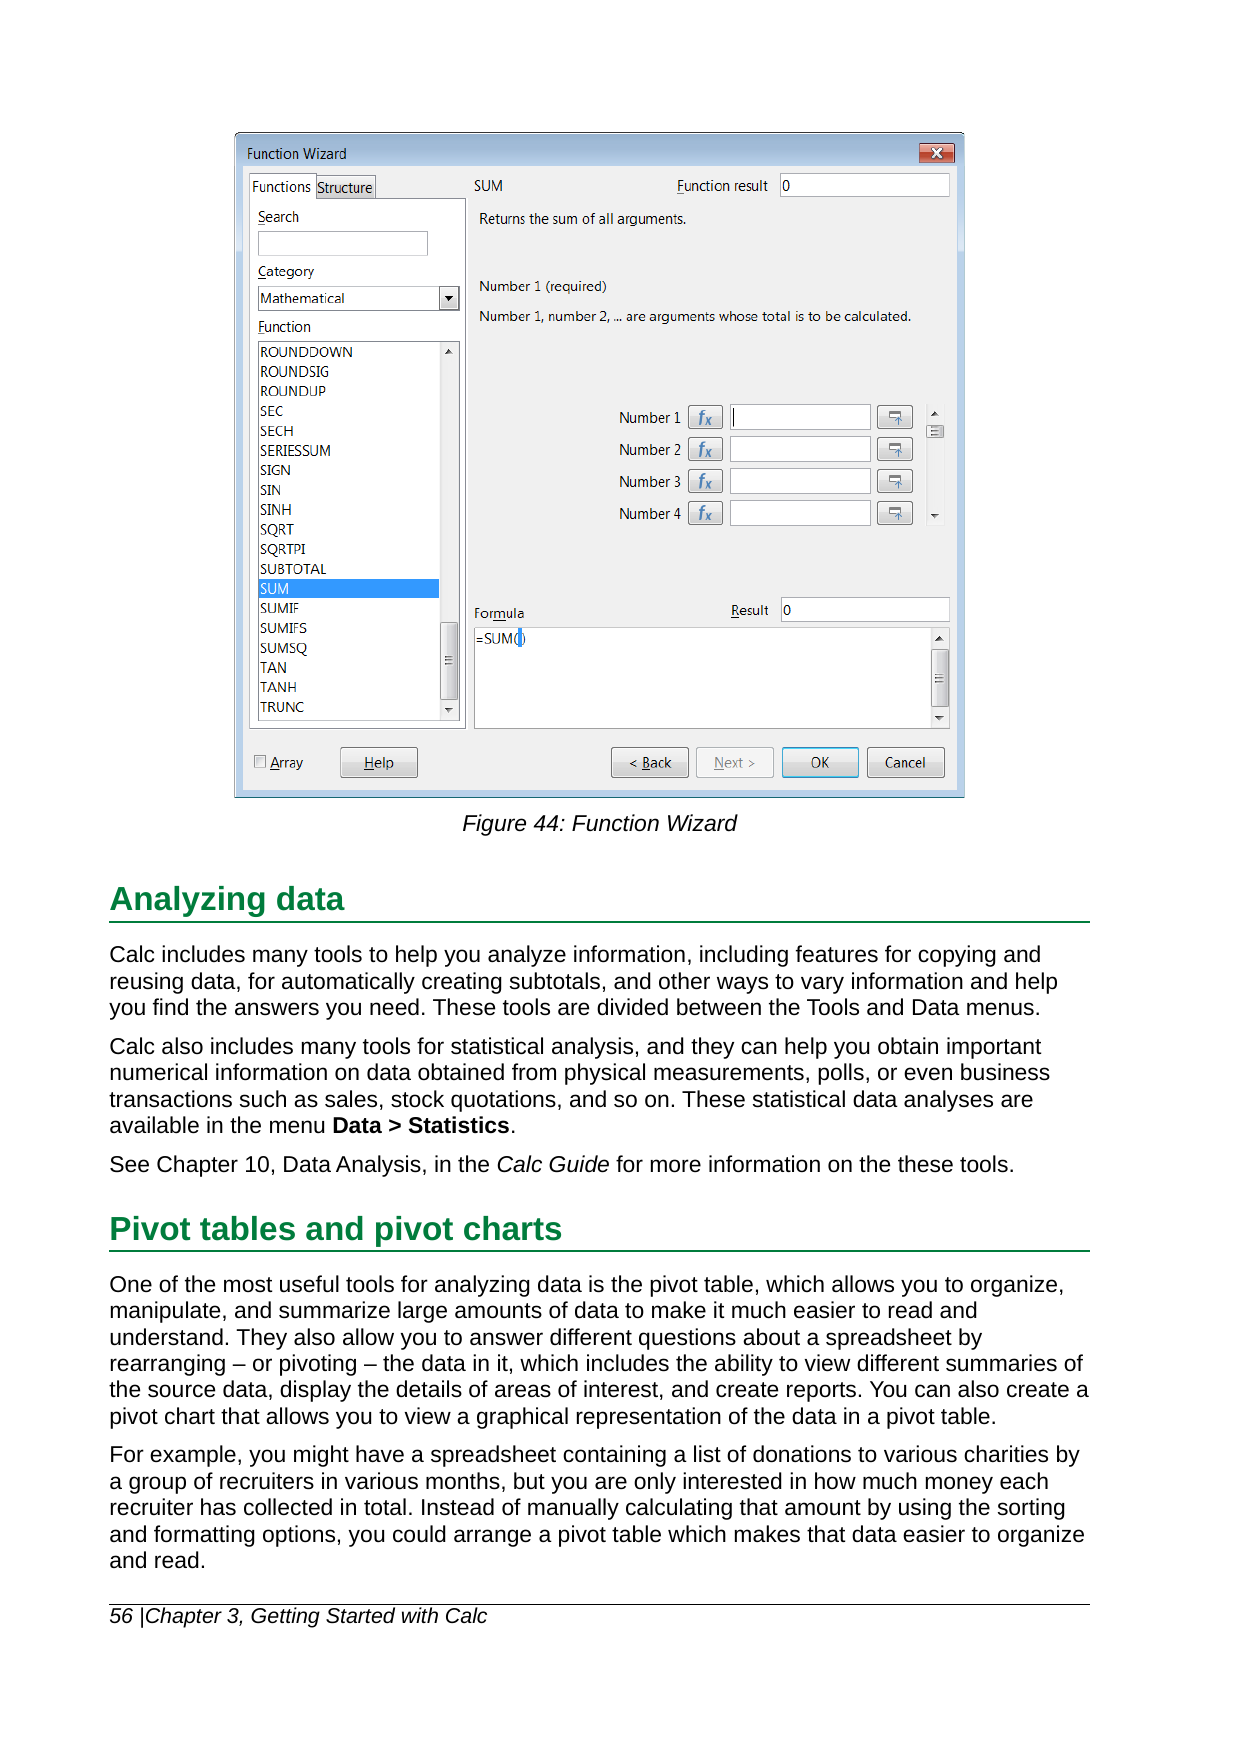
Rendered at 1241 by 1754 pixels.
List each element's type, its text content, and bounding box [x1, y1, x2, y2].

text One of the most useful tools for analyzing data is the pivot table, which allows you to organize, manipulate, and summarize large amounts of data to make it much easier to read and understand. They also allow you to answer different questions about a spreadsheet by rearranging – or pivoting – the data in it, which includes the ability to view different summaries of the source data, display the details of areas of interest, and create reports. You can also create a pivot chart that allows you to view a graphical representation of the data in a pivot table. [109, 1271, 1090, 1429]
text See Chapter 10, Data Analysis, in the Calc Guide for more information on the these tools. [109, 1151, 1090, 1177]
text For example, you might have a spreadsheet containing a list of donations to various charities by a group of recruiters in various months, but you are only interested in how much money each recruiter has collected in total. Instead of manually calculating that amount by using the sorting and formatting options, you could arrange a pivot table which makes that data easier to organize and read. [109, 1441, 1090, 1573]
text Calc includes many tools to help you analyze information, including features for copying and reusing data, for automatically creating subtotals, and other ways to vary information and help you find the answers you need. These tools are divided between the Tools and Data menus. [109, 941, 1090, 1021]
text Calc also includes many tools for statistical analysis, and they can help you obtain important numerical information on data obtained from physical measurements, polls, or even business transactions such as sales, stock quotations, and so on. These statistical data analyses are available in the menu Data > Statistics. [109, 1033, 1090, 1138]
subtitle Analyzing data [109, 879, 1090, 921]
picture [234, 132, 965, 798]
subtitle Pivot tables and pivot charts [109, 1208, 1090, 1250]
text Figure 44: Function Wizard [234, 810, 964, 836]
